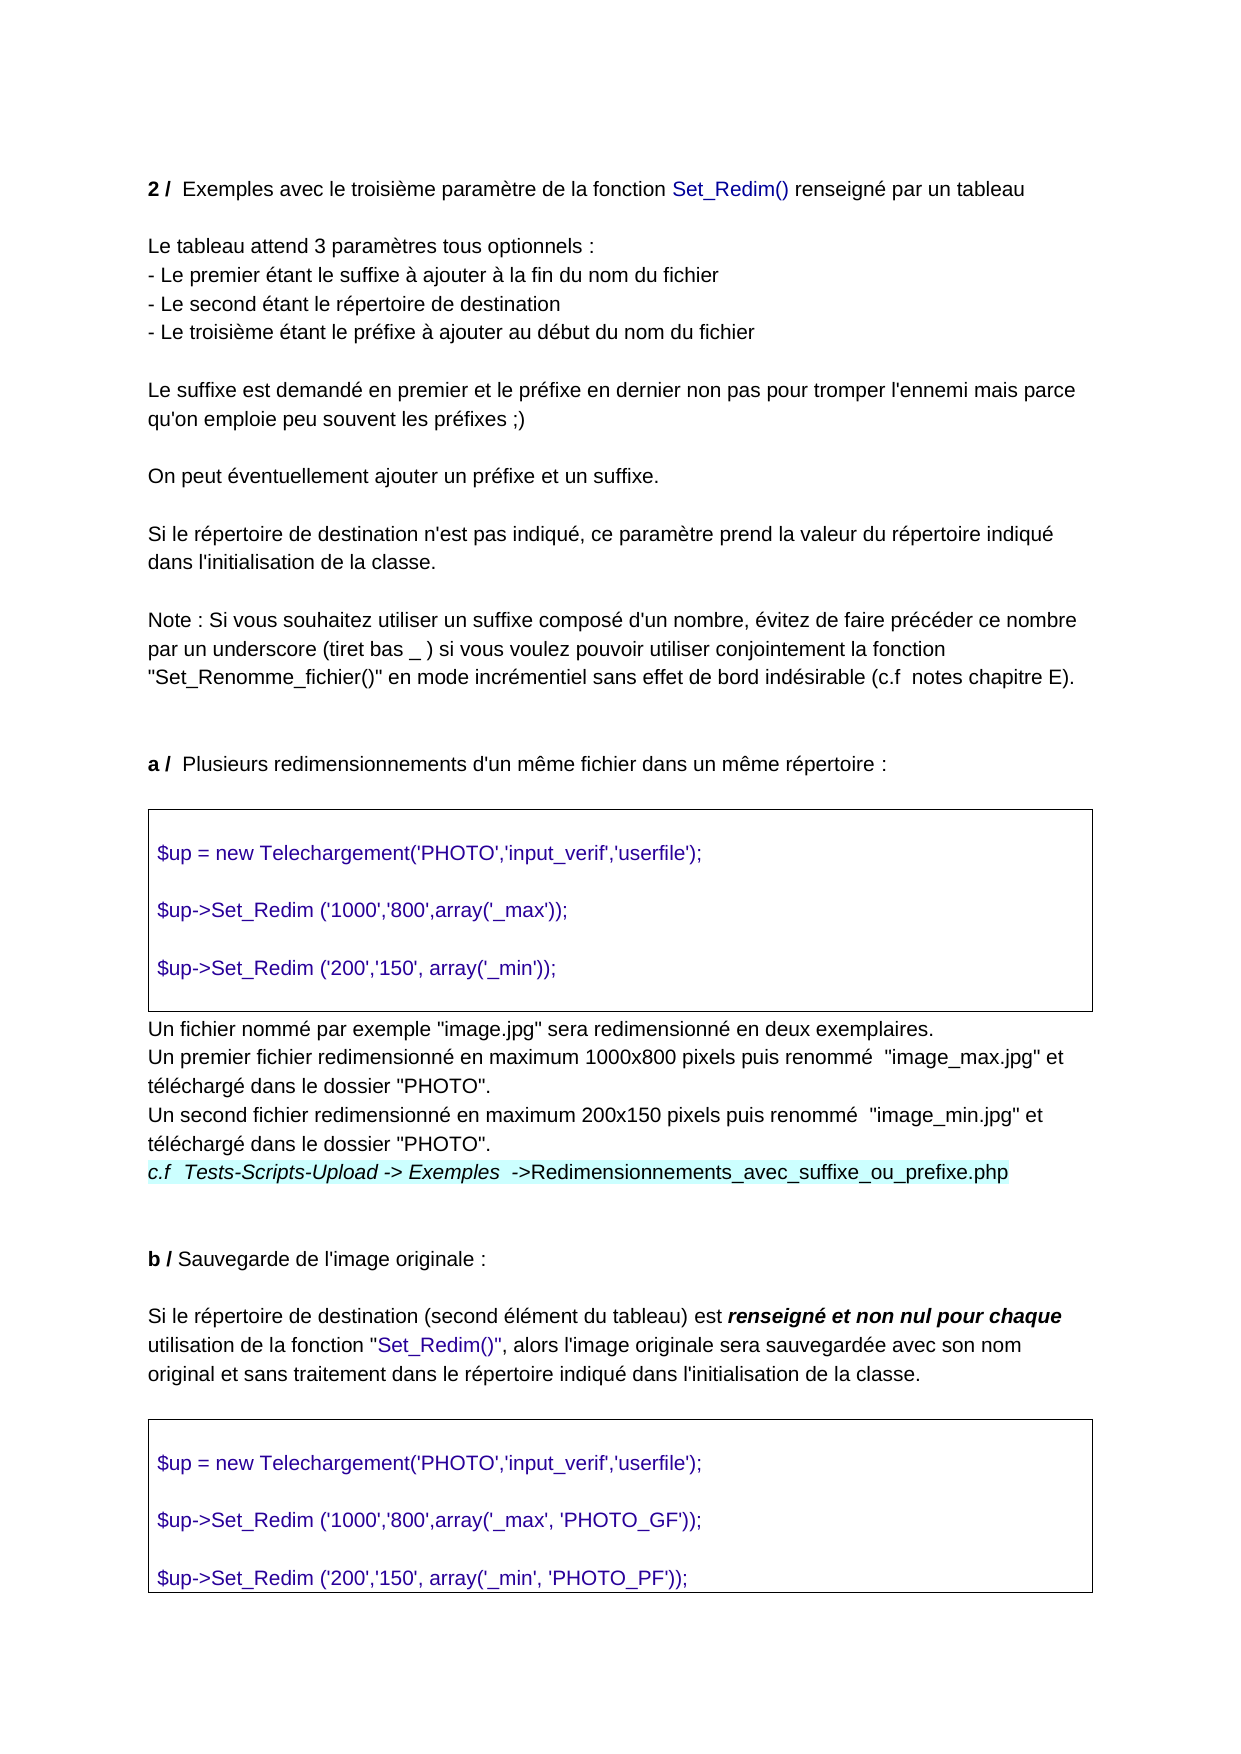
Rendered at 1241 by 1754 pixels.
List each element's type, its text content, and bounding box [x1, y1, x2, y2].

text $up = new Telechargement('PHOTO','input_verif','userfile'); [149, 1448, 1092, 1475]
text c.f Tests-Scripts-Upload -> Exemples ->Redimensionnements_avec_suffixe_ou_prefixe.php [148, 1160, 1093, 1184]
text - Le troisième étant le préfixe à ajouter au début du nom du fichier [148, 320, 1093, 344]
text Note : Si vous souhaitez utiliser un suffixe composé d'un nombre, évitez de faire précéder ce nombre par un underscore (tiret bas _ ) si vous voulez pouvoir utiliser conjointement la fonction "Set_Renomme_fichier()" en mode incrémentiel sans effet de bord indésirable (c.f notes chapitre E). [148, 608, 1093, 689]
text $up->Set_Redim ('200','150', array('_min')); [149, 953, 1092, 980]
text Un second fichier redimensionné en maximum 200x150 pixels puis renommé "image_min.jpg" et téléchargé dans le dossier "PHOTO". [148, 1103, 1093, 1155]
text - Le premier étant le suffixe à ajouter à la fin du nom du fichier [148, 263, 1093, 287]
text Si le répertoire de destination (second élément du tableau) est renseigné et non nul pour chaque utilisation de la fonction "Set_Redim()", alors l'image originale sera sauvegardée avec son nom original et sans traitement dans le répertoire indiqué dans l'initialisation de la classe. [148, 1304, 1093, 1385]
text Si le répertoire de destination n'est pas indiqué, ce paramètre prend la valeur du répertoire indiqué dans l'initialisation de la classe. [148, 521, 1093, 574]
text Le tableau attend 3 paramètres tous optionnels : [148, 234, 1093, 258]
text $up->Set_Redim ('200','150', array('_min', 'PHOTO_PF')); [149, 1563, 1092, 1592]
text On peut éventuellement ajouter un préfixe et un suffixe. [148, 464, 1093, 488]
text Un fichier nommé par exemple "image.jpg" sera redimensionné en deux exemplaires. [148, 1016, 1093, 1040]
text b / Sauvegarde de l'image originale : [148, 1246, 1093, 1270]
text Un premier fichier redimensionné en maximum 1000x800 pixels puis renommé "image_max.jpg" et téléchargé dans le dossier "PHOTO". [148, 1045, 1093, 1098]
text Le suffixe est demandé en premier et le préfixe en dernier non pas pour tromper l'ennemi mais parce qu'on emploie peu souvent les préfixes ;) [148, 378, 1093, 430]
text $up = new Telechargement('PHOTO','input_verif','userfile'); [149, 838, 1092, 865]
text $up->Set_Redim ('1000','800',array('_max')); [149, 895, 1092, 922]
text - Le second étant le répertoire de destination [148, 291, 1093, 315]
text a / Plusieurs redimensionnements d'un même fichier dans un même répertoire : [148, 751, 1093, 775]
text $up->Set_Redim ('1000','800',array('_max', 'PHOTO_GF')); [149, 1505, 1092, 1532]
text 2 / Exemples avec le troisième paramètre de la fonction Set_Redim() renseigné par un tableau [148, 176, 1093, 200]
